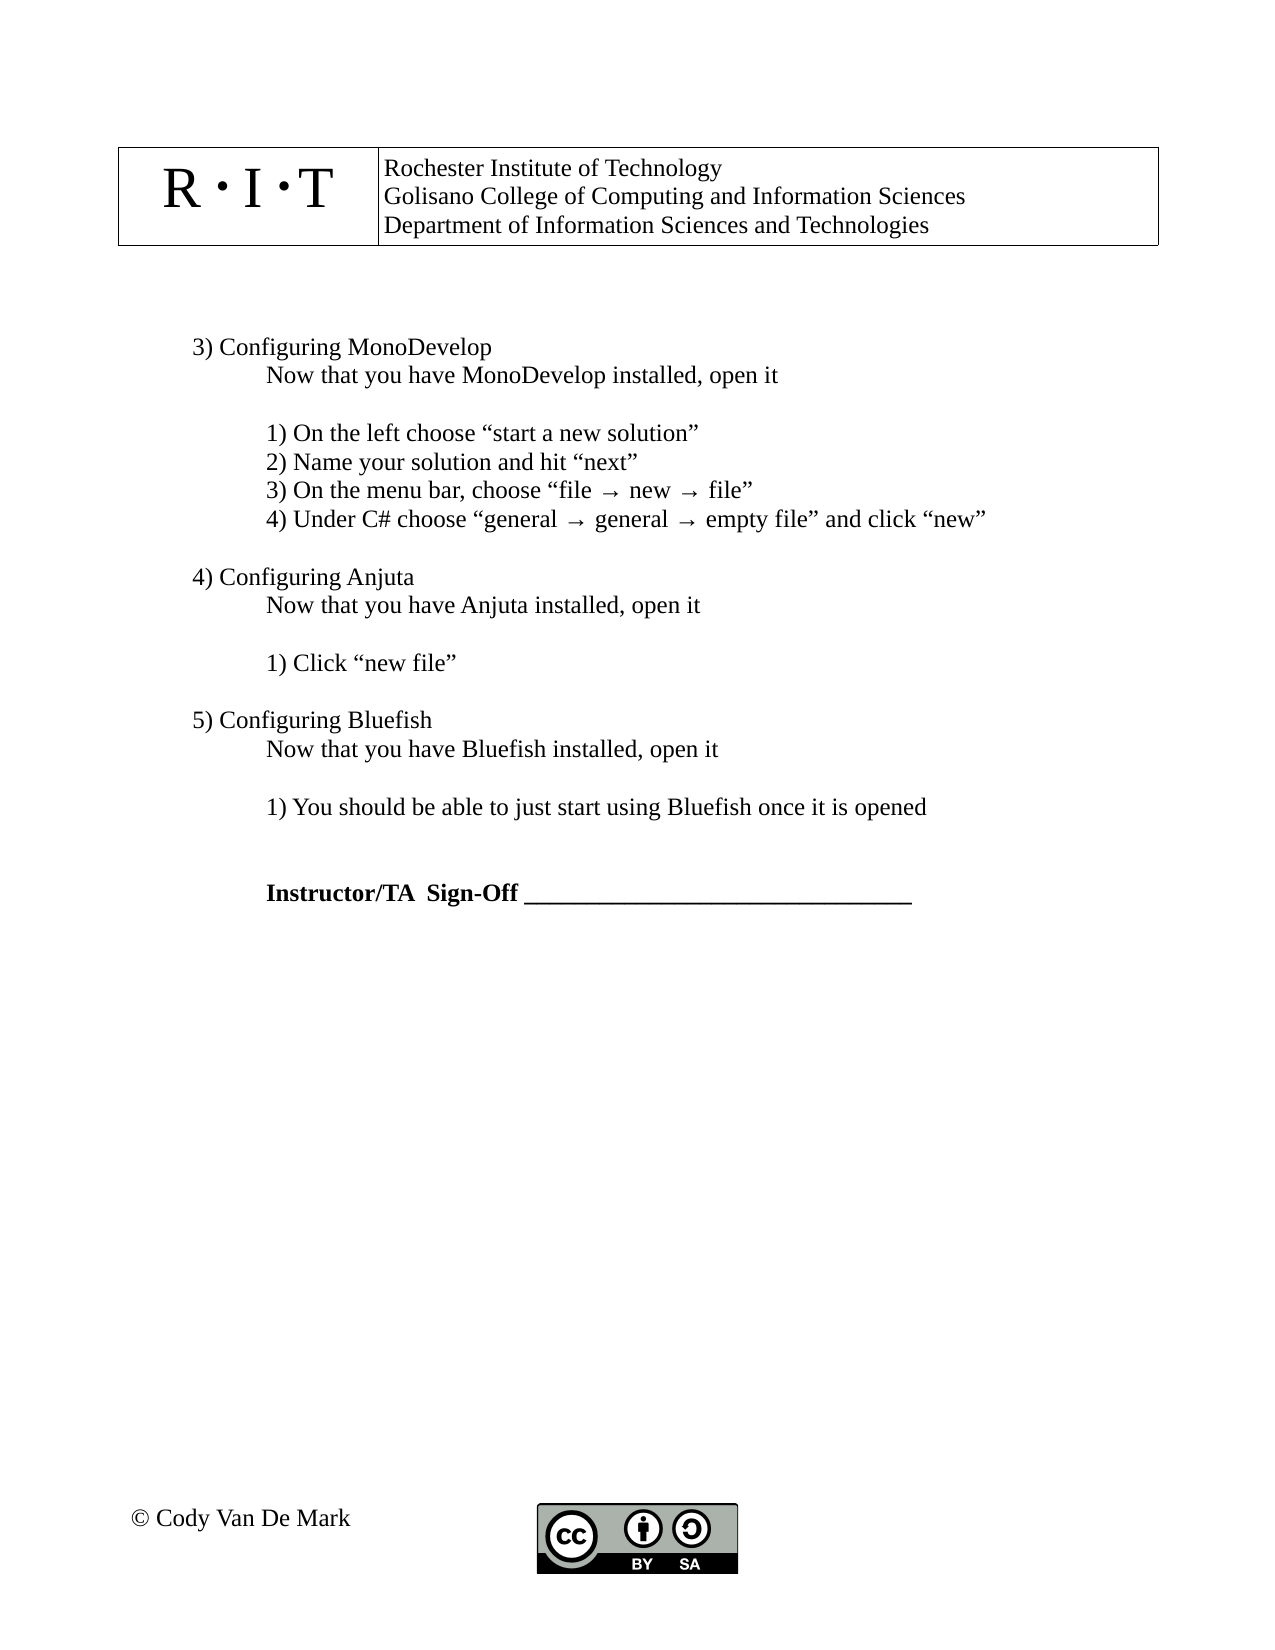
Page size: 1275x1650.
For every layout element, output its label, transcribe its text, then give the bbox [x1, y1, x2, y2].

text Now that you have Bluefish installed, open it 1) You should be able to just start using Bluefish once it is opened Instructor/TA Sign-Off _______________________________ [118, 734, 1157, 907]
picture [536, 1503, 739, 1574]
text 3) Configuring MonoDevelop Now that you have MonoDevelop installed, open it 1) On the left choose “start a new solution” 2) Name your solution and hit “next” 3) On the menu bar, choose “file → new → file” 4) Under C# choose “general → general → empty file” and click “new” 4) Configuring Anjuta Now that you have Anjuta installed, open it 1) Click “new file” 5) Configuring Bluefish [118, 303, 1157, 734]
